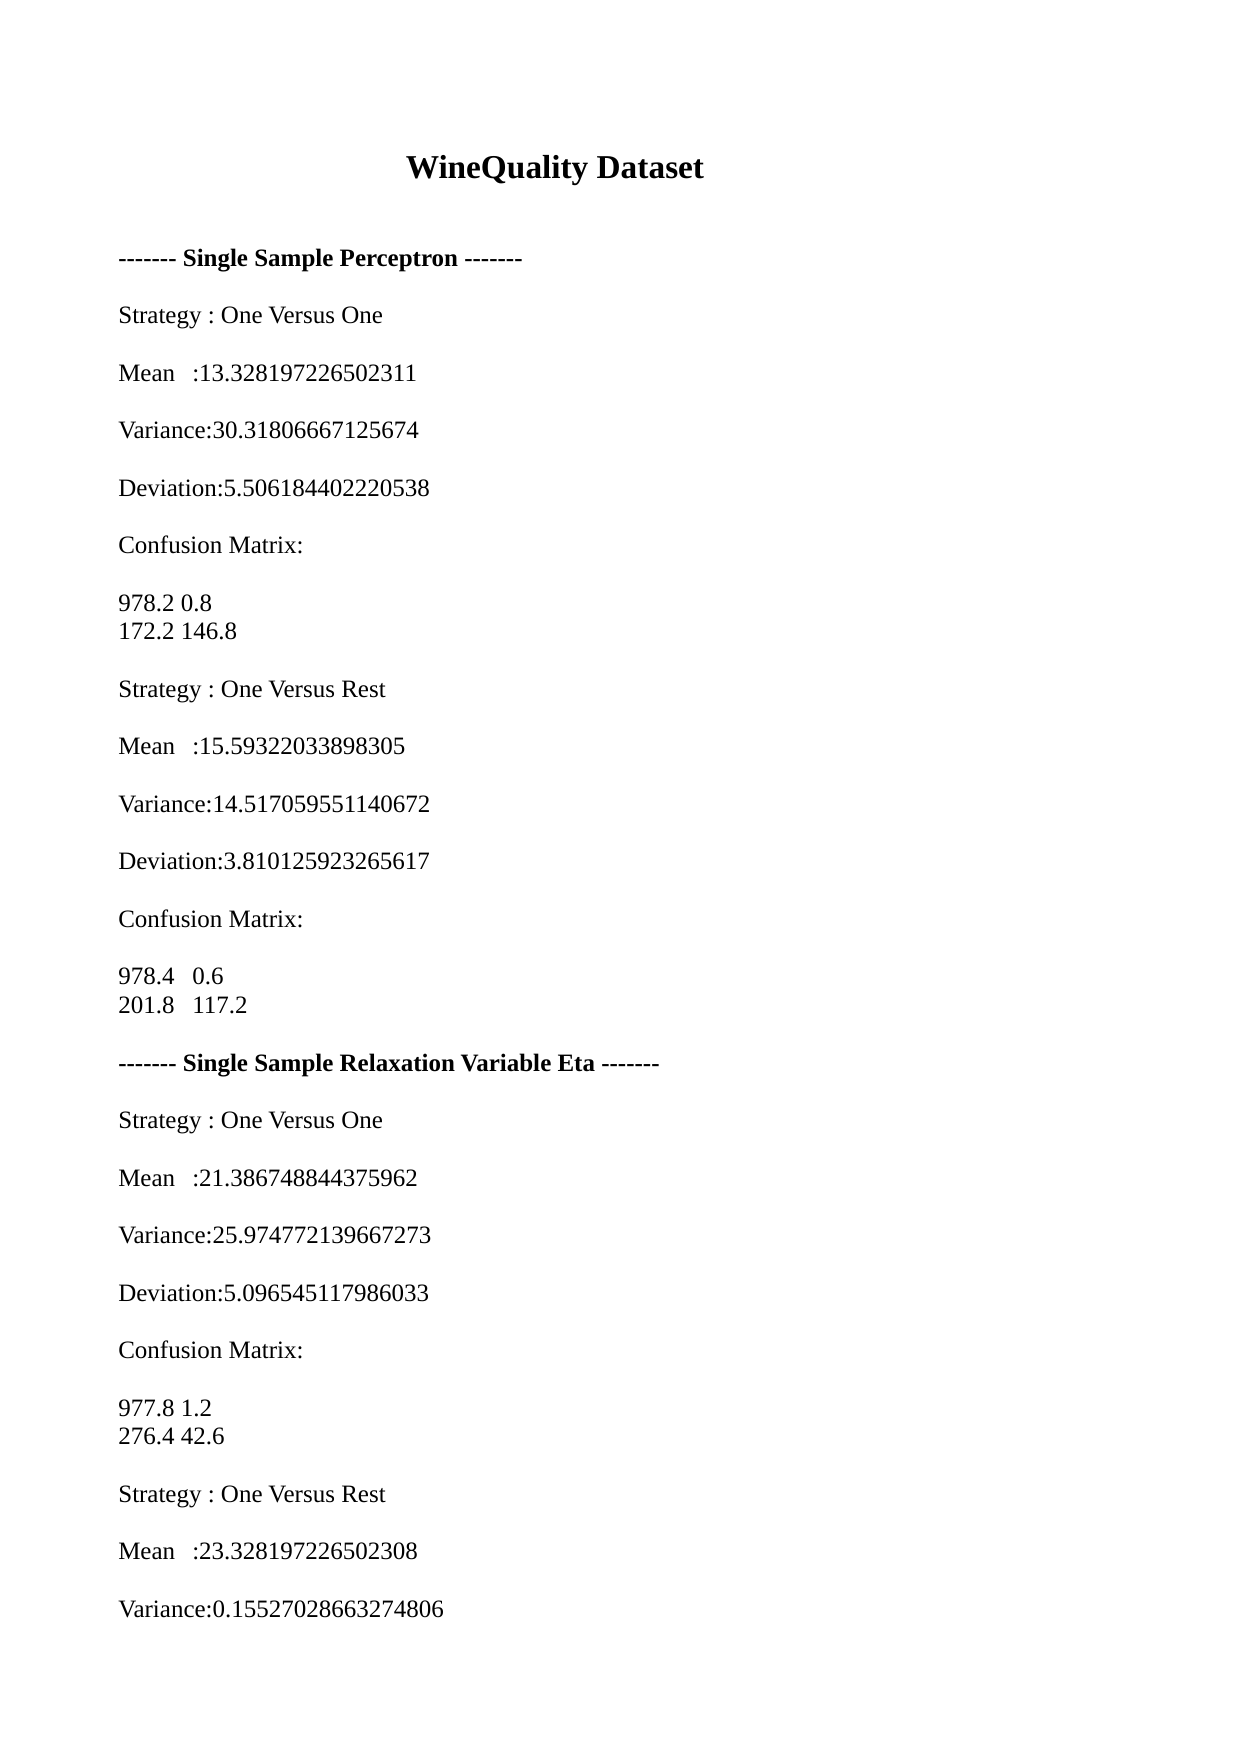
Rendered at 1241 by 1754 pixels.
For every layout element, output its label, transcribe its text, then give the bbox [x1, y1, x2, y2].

text Confusion Matrix: [118, 530, 1122, 559]
text Strategy : One Versus One [118, 1105, 1122, 1134]
text Variance:25.974772139667273 [118, 1220, 1122, 1249]
text Deviation:3.810125923265617 [118, 846, 1122, 875]
text Strategy : One Versus One [118, 300, 1122, 329]
text Mean :21.386748844375962 [118, 1163, 1122, 1191]
text 276.4 42.6 [118, 1421, 1122, 1450]
text 172.2 146.8 [118, 616, 1122, 645]
text 977.8 1.2 [118, 1393, 1122, 1421]
text Variance:14.517059551140672 [118, 789, 1122, 818]
text Strategy : One Versus Rest [118, 674, 1122, 703]
text WineQuality Dataset [118, 147, 1122, 185]
text Mean :15.59322033898305 [118, 731, 1122, 760]
text 201.8 117.2 [118, 990, 1122, 1019]
text ------- Single Sample Relaxation Variable Eta ------- [118, 1048, 1122, 1076]
text Variance:30.31806667125674 [118, 415, 1122, 444]
text 978.2 0.8 [118, 588, 1122, 616]
text Confusion Matrix: [118, 1335, 1122, 1364]
text Mean :13.328197226502311 [118, 358, 1122, 386]
text Deviation:5.506184402220538 [118, 473, 1122, 501]
text Strategy : One Versus Rest [118, 1479, 1122, 1508]
text Deviation:5.096545117986033 [118, 1278, 1122, 1306]
text ------- Single Sample Perceptron ------- [118, 243, 1122, 271]
text Confusion Matrix: [118, 904, 1122, 933]
text Mean :23.328197226502308 [118, 1536, 1122, 1565]
text 978.4 0.6 [118, 961, 1122, 990]
text Variance:0.15527028663274806 [118, 1594, 1122, 1623]
